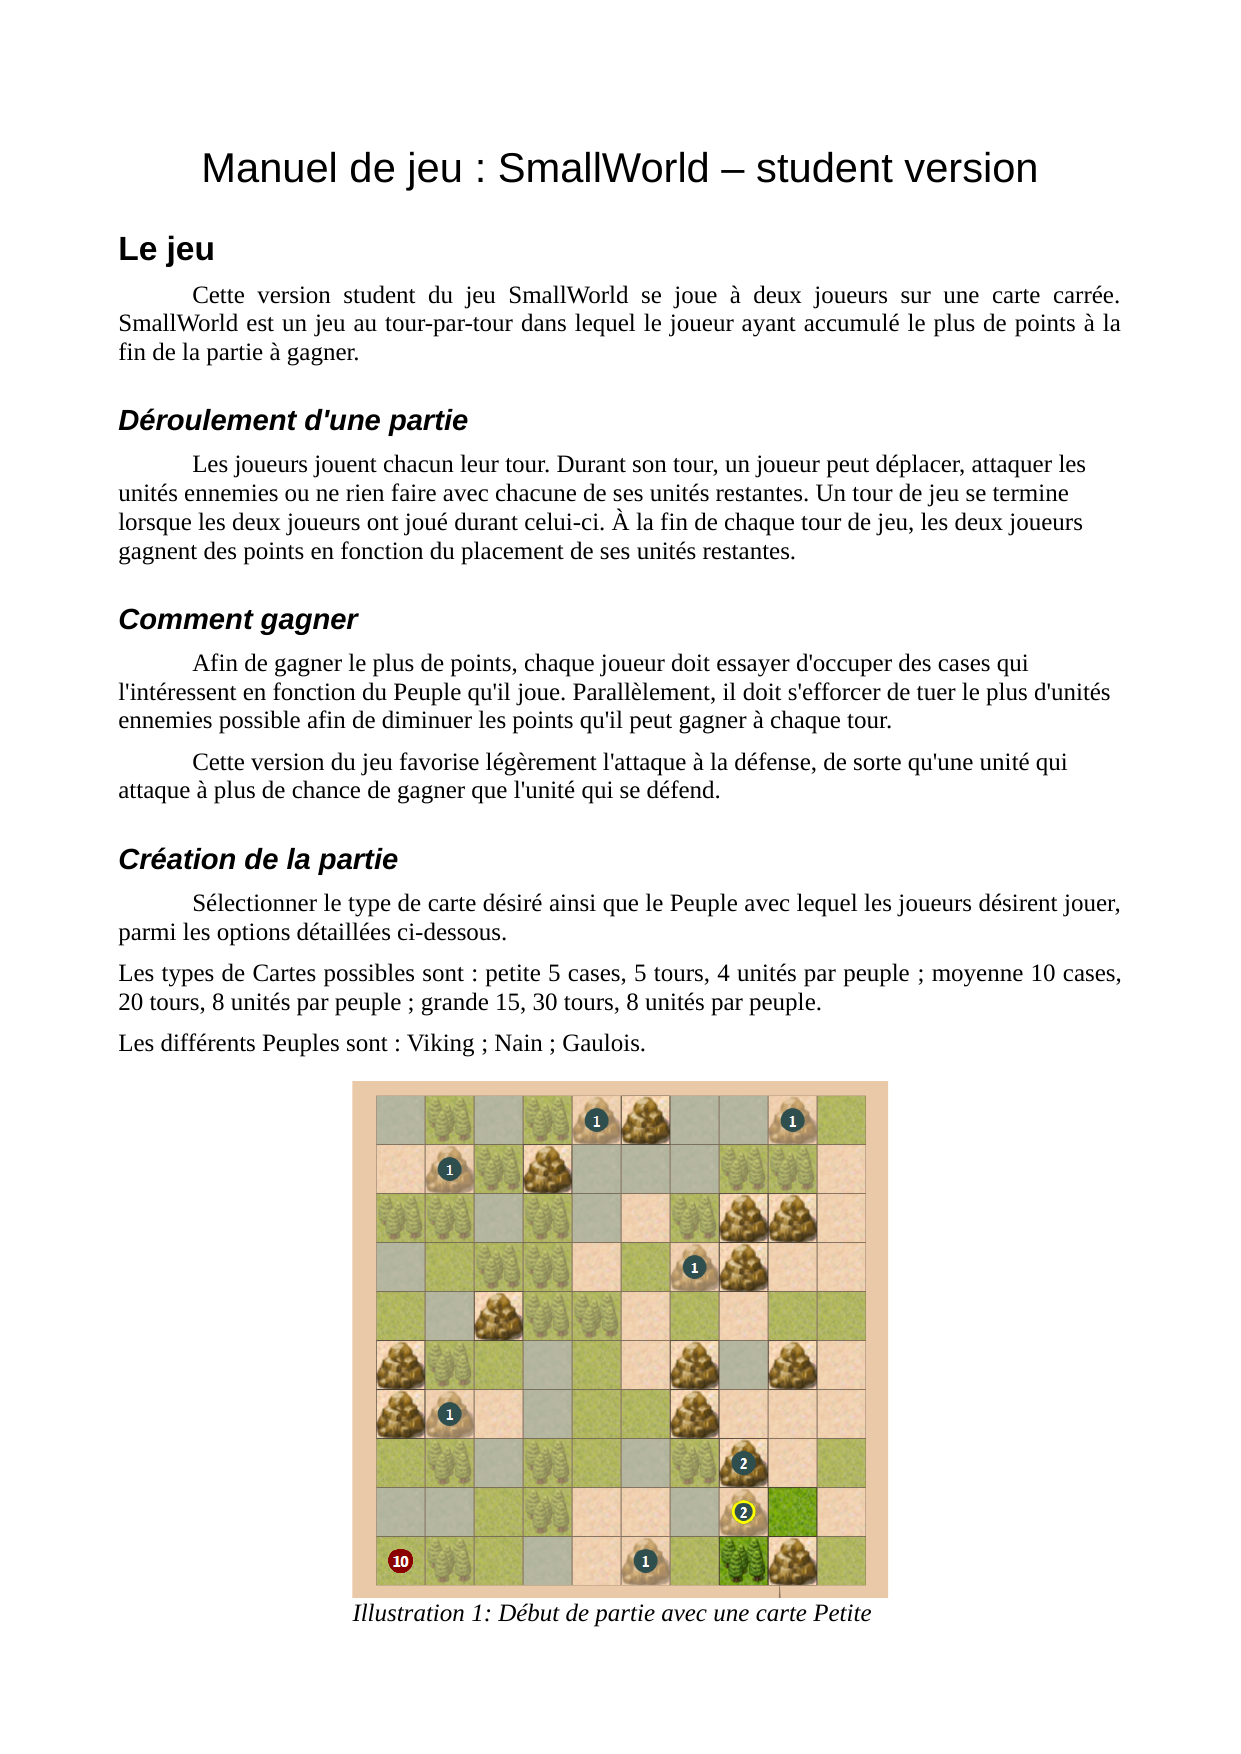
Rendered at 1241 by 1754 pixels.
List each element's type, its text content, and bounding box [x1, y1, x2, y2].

text Cette version student du jeu SmallWorld se joue à deux joueurs sur une carte carrée. SmallWorld est un jeu au tour-par-tour dans lequel le joueur ayant accumulé le plus de points à la fin de la partie à gagner. [118, 280, 1122, 366]
subtitle Comment gagner [118, 602, 1122, 636]
subtitle Création de la partie [118, 842, 1122, 875]
text Illustration 1: Début de partie avec une carte Petite [352, 1598, 888, 1627]
text Cette version du jeu favorise légèrement l'attaque à la défense, de sorte qu'une unité qui attaque à plus de chance de gagner que l'unité qui se défend. [118, 747, 1122, 804]
subtitle Déroulement d'une partie [118, 403, 1122, 437]
text Sélectionner le type de carte désiré ainsi que le Peuple avec lequel les joueurs désirent jouer, parmi les options détaillées ci-dessous. [118, 888, 1122, 945]
picture [352, 1081, 889, 1598]
subtitle Le jeu [118, 228, 1122, 267]
text Les joueurs jouent chacun leur tour. Durant son tour, un joueur peut déplacer, attaquer les unités ennemies ou ne rien faire avec chacune de ses unités restantes. Un tour de jeu se termine lorsque les deux joueurs ont joué durant celui-ci. À la fin de chaque tour de jeu, les deux joueurs gagnent des points en fonction du placement de ses unités restantes. [118, 449, 1122, 564]
subtitle Manuel de jeu : SmallWorld – student version [118, 143, 1122, 191]
text Les types de Cartes possibles sont : petite 5 cases, 5 tours, 4 unités par peuple ; moyenne 10 cases, 20 tours, 8 unités par peuple ; grande 15, 30 tours, 8 unités par peuple. [118, 958, 1122, 1015]
text Afin de gagner le plus de points, chaque joueur doit essayer d'occuper des cases qui l'intéressent en fonction du Peuple qu'il joue. Parallèlement, il doit s'efforcer de tuer le plus d'unités ennemies possible afin de diminuer les points qu'il peut gagner à chaque tour. [118, 648, 1122, 734]
text Les différents Peuples sont : Viking ; Nain ; Gaulois. [118, 1028, 1122, 1057]
